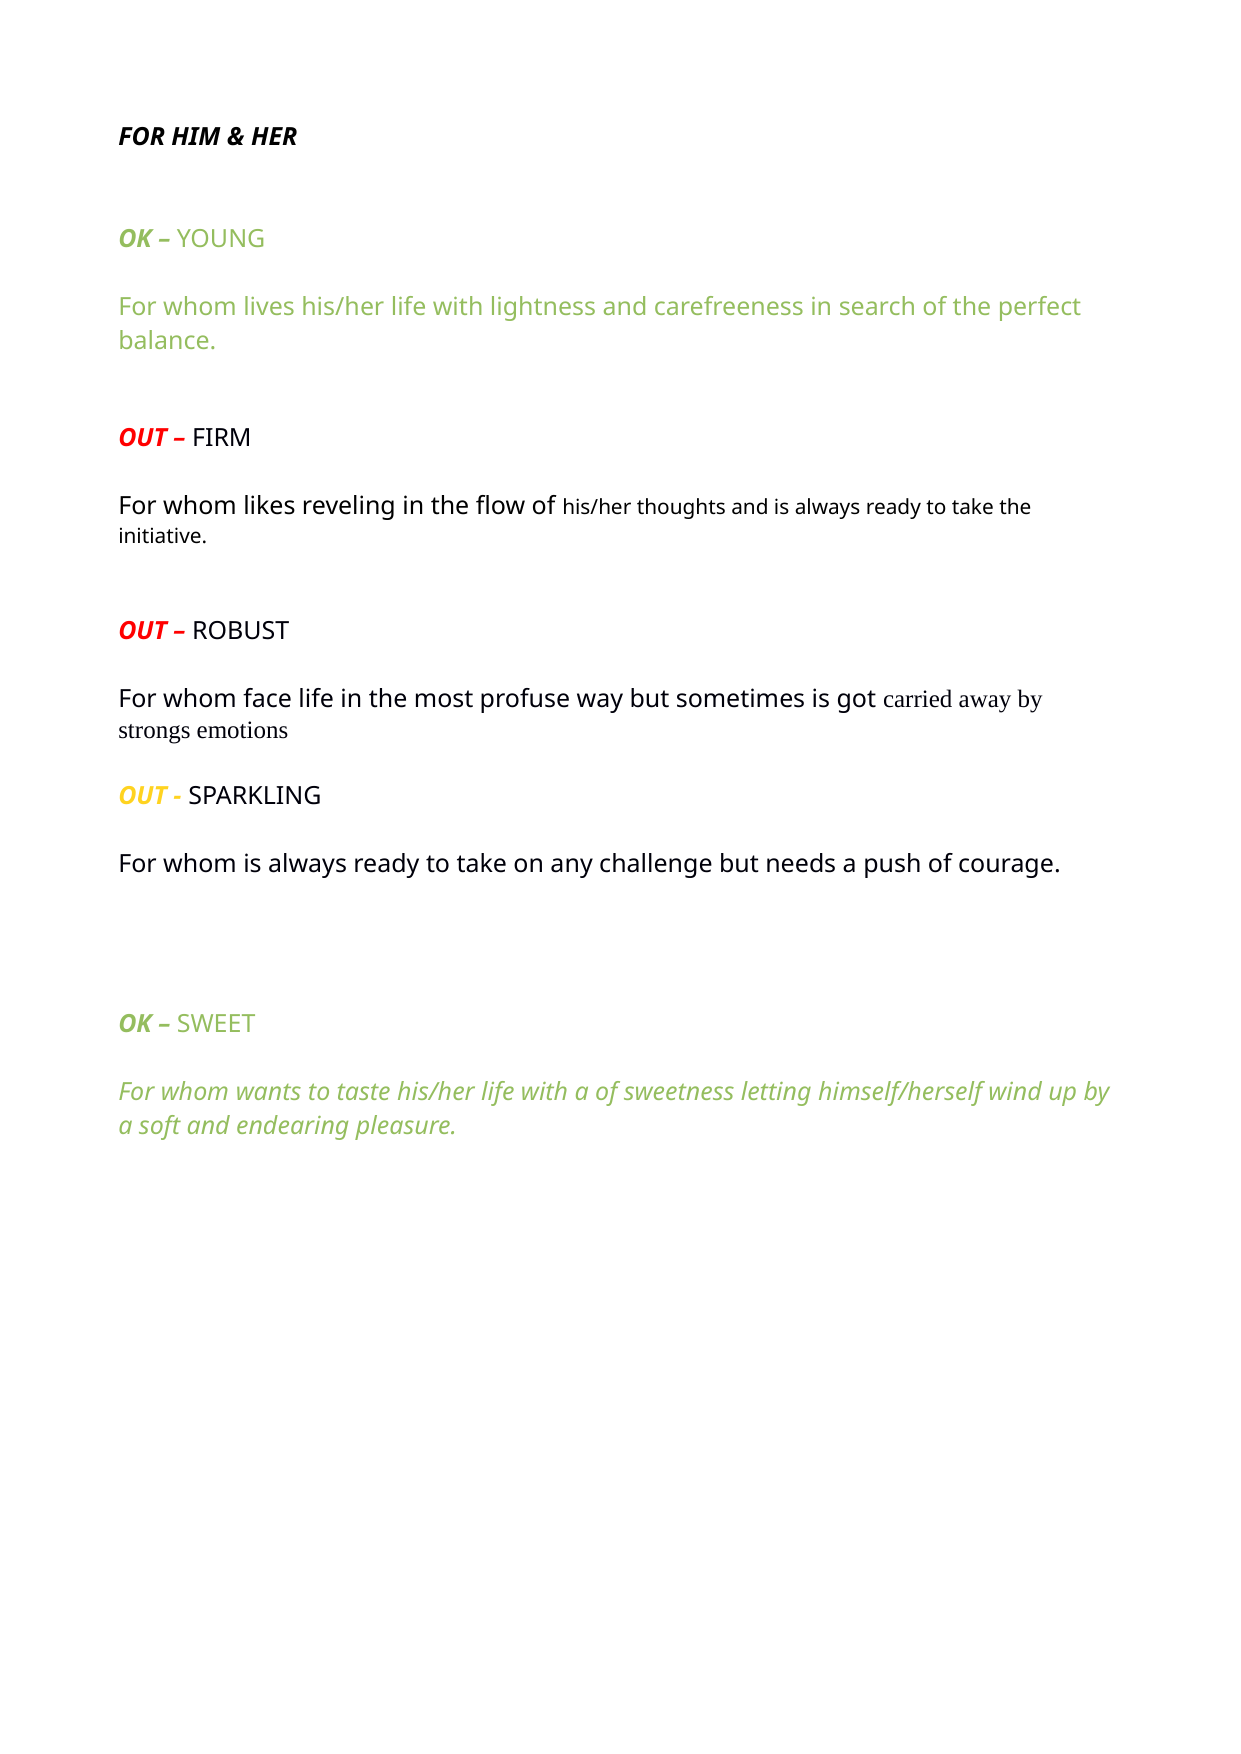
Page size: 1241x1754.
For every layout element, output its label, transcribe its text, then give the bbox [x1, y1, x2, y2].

text OUT – FIRM [118, 385, 1122, 453]
text OK – SWEET [118, 1006, 1122, 1040]
text For whom is always ready to take on any challenge but needs a push of courage. [118, 812, 1122, 880]
text OUT - SPARKLING [118, 744, 1122, 812]
text For whom likes reveling in the flow of his/her thoughts and is always ready to take the initiative. [118, 453, 1122, 550]
text For whom face life in the most profuse way but sometimes is got carried away by strongs emotions [118, 647, 1122, 744]
text OK – YOUNG [118, 152, 1122, 254]
text For whom lives his/her life with lightness and carefreeness in search of the perfect balance. [118, 254, 1122, 357]
text OUT – ROBUST [118, 579, 1122, 647]
text FOR HIM & HER [118, 118, 1122, 152]
text For whom wants to taste his/her life with a of sweetness letting himself/herself wind up by a soft and endearing pleasure. [118, 1040, 1122, 1142]
